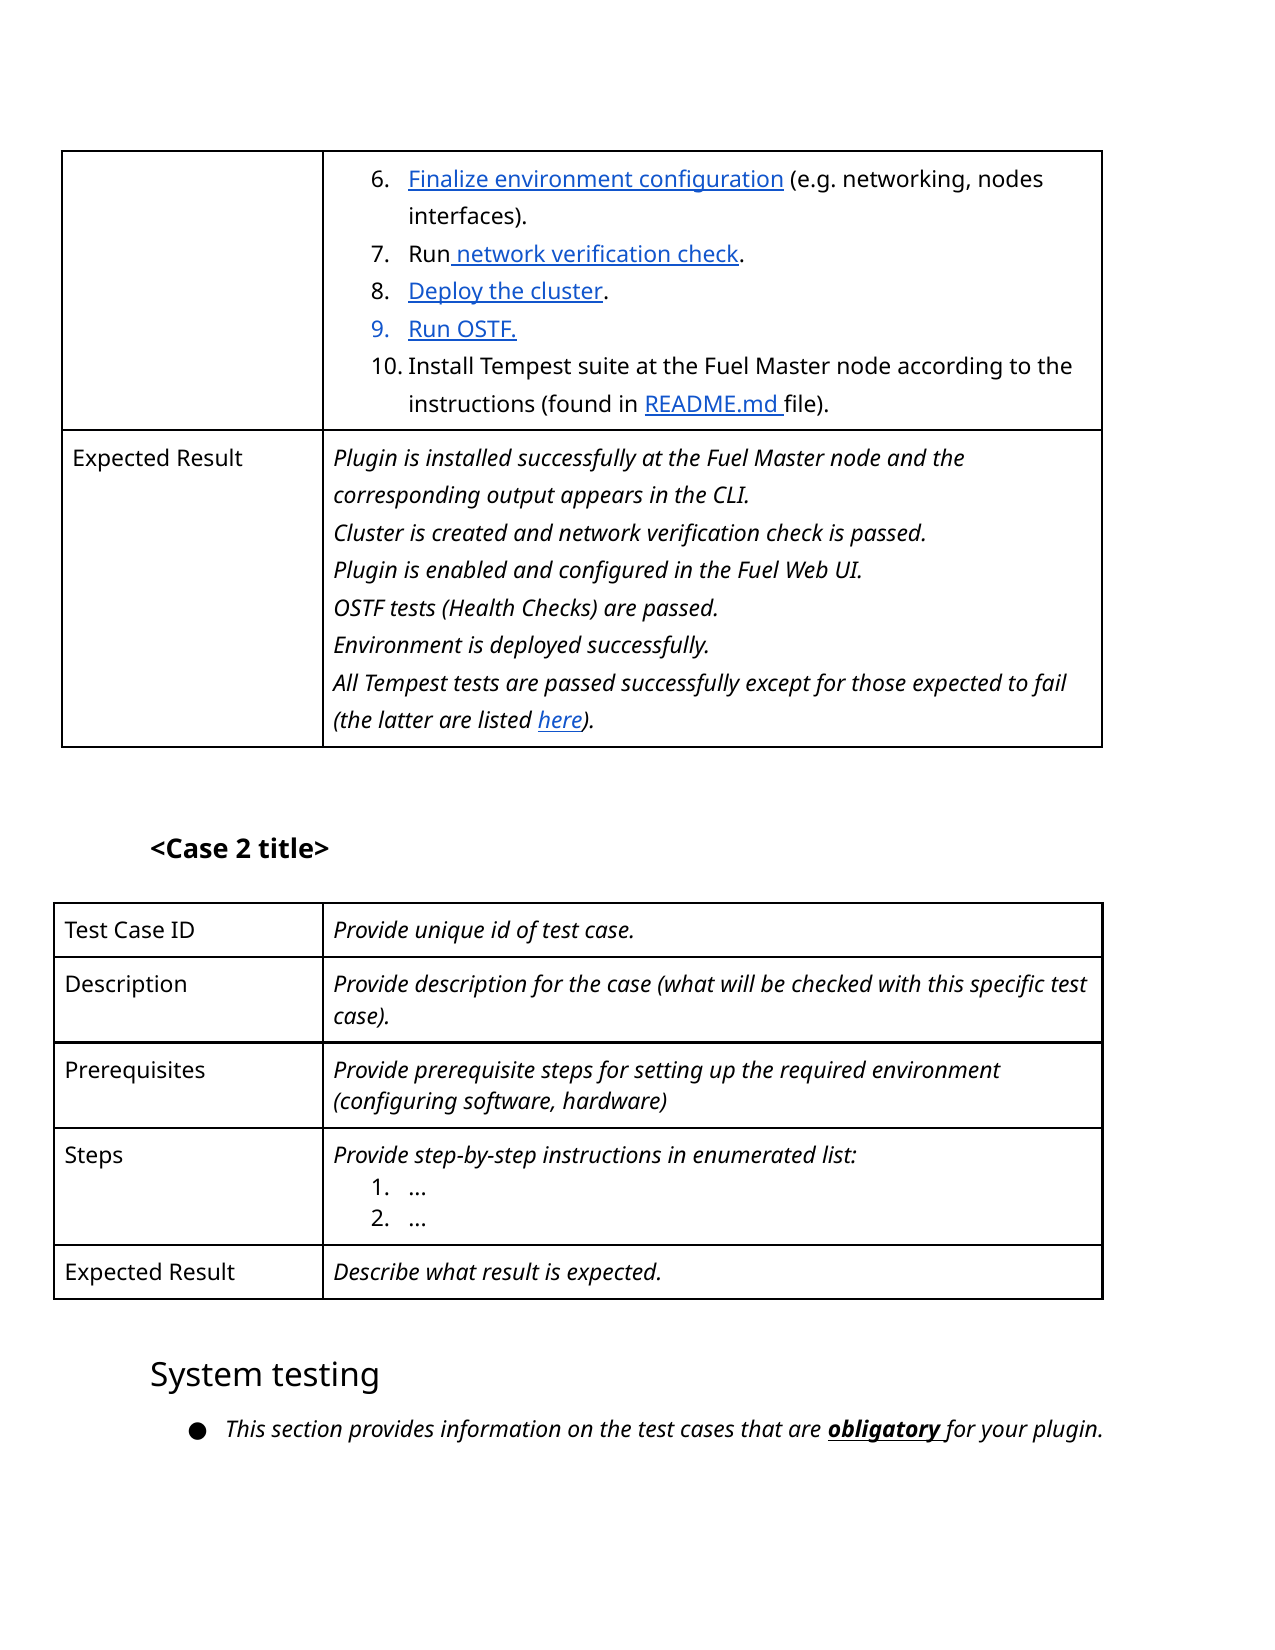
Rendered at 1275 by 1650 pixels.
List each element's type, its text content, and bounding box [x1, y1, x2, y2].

table_cell Provide step-by-step instructions in enumerated list: ... ... [324, 1129, 1101, 1243]
table_cell Plugin is installed successfully at the Fuel Master node and the corresponding output appears in the CLI. Cluster is created and network verification check is passed. Plugin is enabled and configured in the Fuel Web UI. OSTF tests (Health Checks) are passed. Environment is deployed successfully. All Tempest tests are passed successfully except for those expected to fail (the latter are listed here). [324, 431, 1101, 746]
table_cell Describe what result is expected. [324, 1246, 1101, 1298]
subtitle System testing [150, 1351, 1125, 1396]
table_cell Copy the plugin to the Fuel Master node (please refer to the User Guide for more details). Install the plugin. Ensure that plugin is installed successfully with running fuel plugins --list command in the Fuel CLI. Create an environment with enabled plugin in the Fuel Web UI. Add 3 nodes with Controller role and 1 node with Compute and another role. Finalize environment configuration (e.g. networking, nodes interfaces). Run network verification check. Deploy the cluster. Run OSTF. Install Tempest suite at the Fuel Master node according to the instructions (found in README.md file). [324, 152, 1101, 429]
table_cell Expected Result [63, 431, 322, 746]
table_cell Expected Result [55, 1246, 322, 1298]
list This section provides information on the test cases that are obligatory for your plugin. [187, 1413, 1125, 1444]
table_cell [63, 152, 322, 429]
table_header Test Case ID [55, 904, 322, 956]
table_cell Steps [55, 1129, 322, 1243]
subtitle <Case 2 title> [150, 829, 1125, 866]
table_cell Provide prerequisite steps for setting up the required environment (configuring software, hardware) [324, 1044, 1101, 1127]
table_header Provide unique id of test case. [324, 904, 1101, 956]
table_cell Prerequisites [55, 1044, 322, 1127]
table_cell Description [55, 958, 322, 1041]
table_cell Provide description for the case (what will be checked with this specific test case). [324, 958, 1101, 1041]
